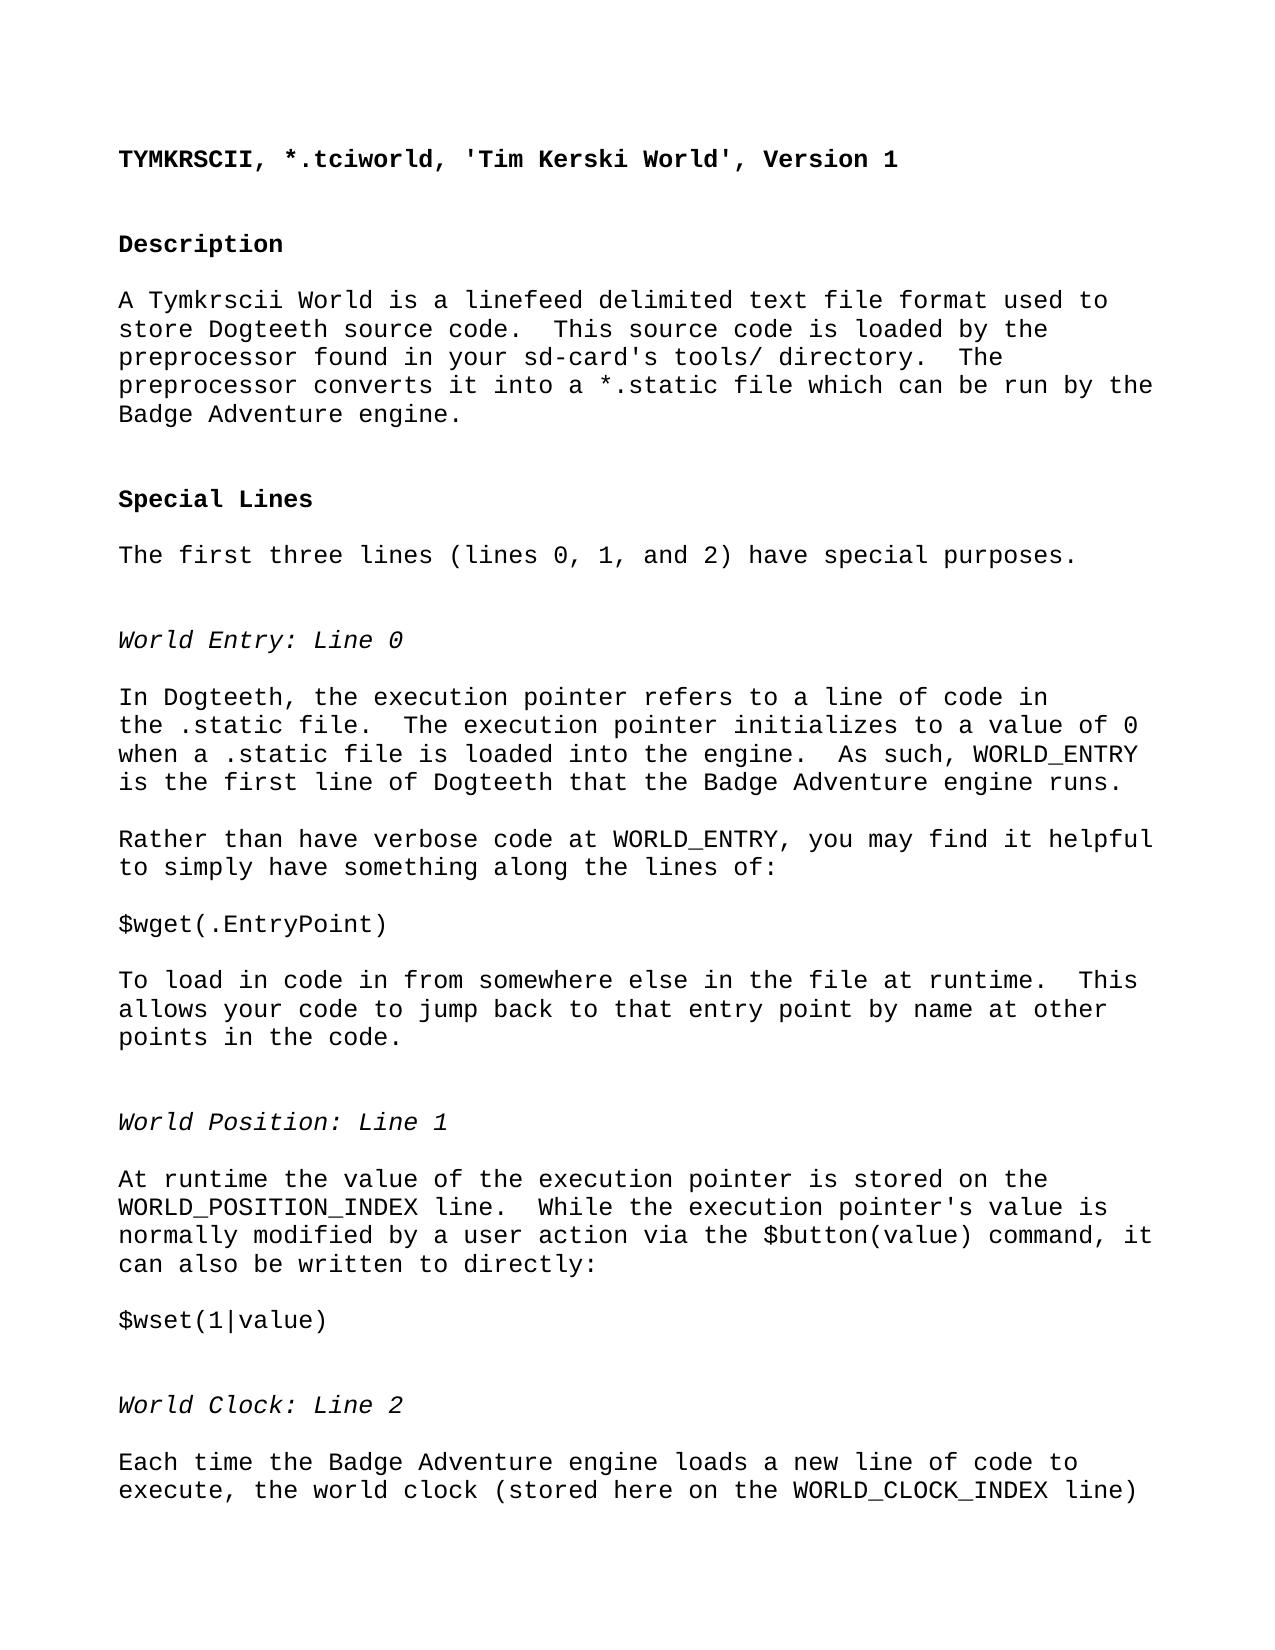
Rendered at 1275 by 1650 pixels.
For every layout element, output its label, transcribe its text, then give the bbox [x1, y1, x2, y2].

text World Entry: Line 0 [118, 628, 1157, 656]
text $wset(1|value) [118, 1308, 1157, 1336]
text $wget(.EntryPoint) [118, 911, 1157, 940]
text At runtime the value of the execution pointer is stored on the WORLD_POSITION_INDEX line. While the execution pointer's value is normally modified by a user action via the $button(value) command, it can also be written to directly: [118, 1166, 1157, 1280]
text A Tymkrscii World is a linefeed delimited text file format used to store Dogteeth source code. This source code is loaded by the preprocessor found in your sd-card's tools/ directory. The preprocessor converts it into a *.static file which can be run by the Badge Adventure engine. [118, 288, 1157, 430]
text Description [118, 231, 1157, 260]
text Special Lines [118, 486, 1157, 515]
text World Clock: Line 2 [118, 1393, 1157, 1421]
text World Position: Line 1 [118, 1110, 1157, 1138]
text The first three lines (lines 0, 1, and 2) have special purposes. [118, 543, 1157, 571]
text TYMKRSCII, *.tciworld, 'Tim Kerski World', Version 1 [118, 146, 1157, 175]
text In Dogteeth, the execution pointer refers to a line of code in the .static file. The execution pointer initializes to a value of 0 when a .static file is loaded into the engine. As such, WORLD_ENTRY is the first line of Dogteeth that the Badge Adventure engine runs. [118, 685, 1157, 798]
text To load in code in from somewhere else in the file at runtime. This allows your code to jump back to that entry point by name at other points in the code. [118, 968, 1157, 1053]
text Rather than have verbose code at WORLD_ENTRY, you may find it helpful to simply have something along the lines of: [118, 826, 1157, 883]
text Each time the Badge Adventure engine loads a new line of code to execute, the world clock (stored here on the WORLD_CLOCK_INDEX line) [118, 1450, 1157, 1506]
